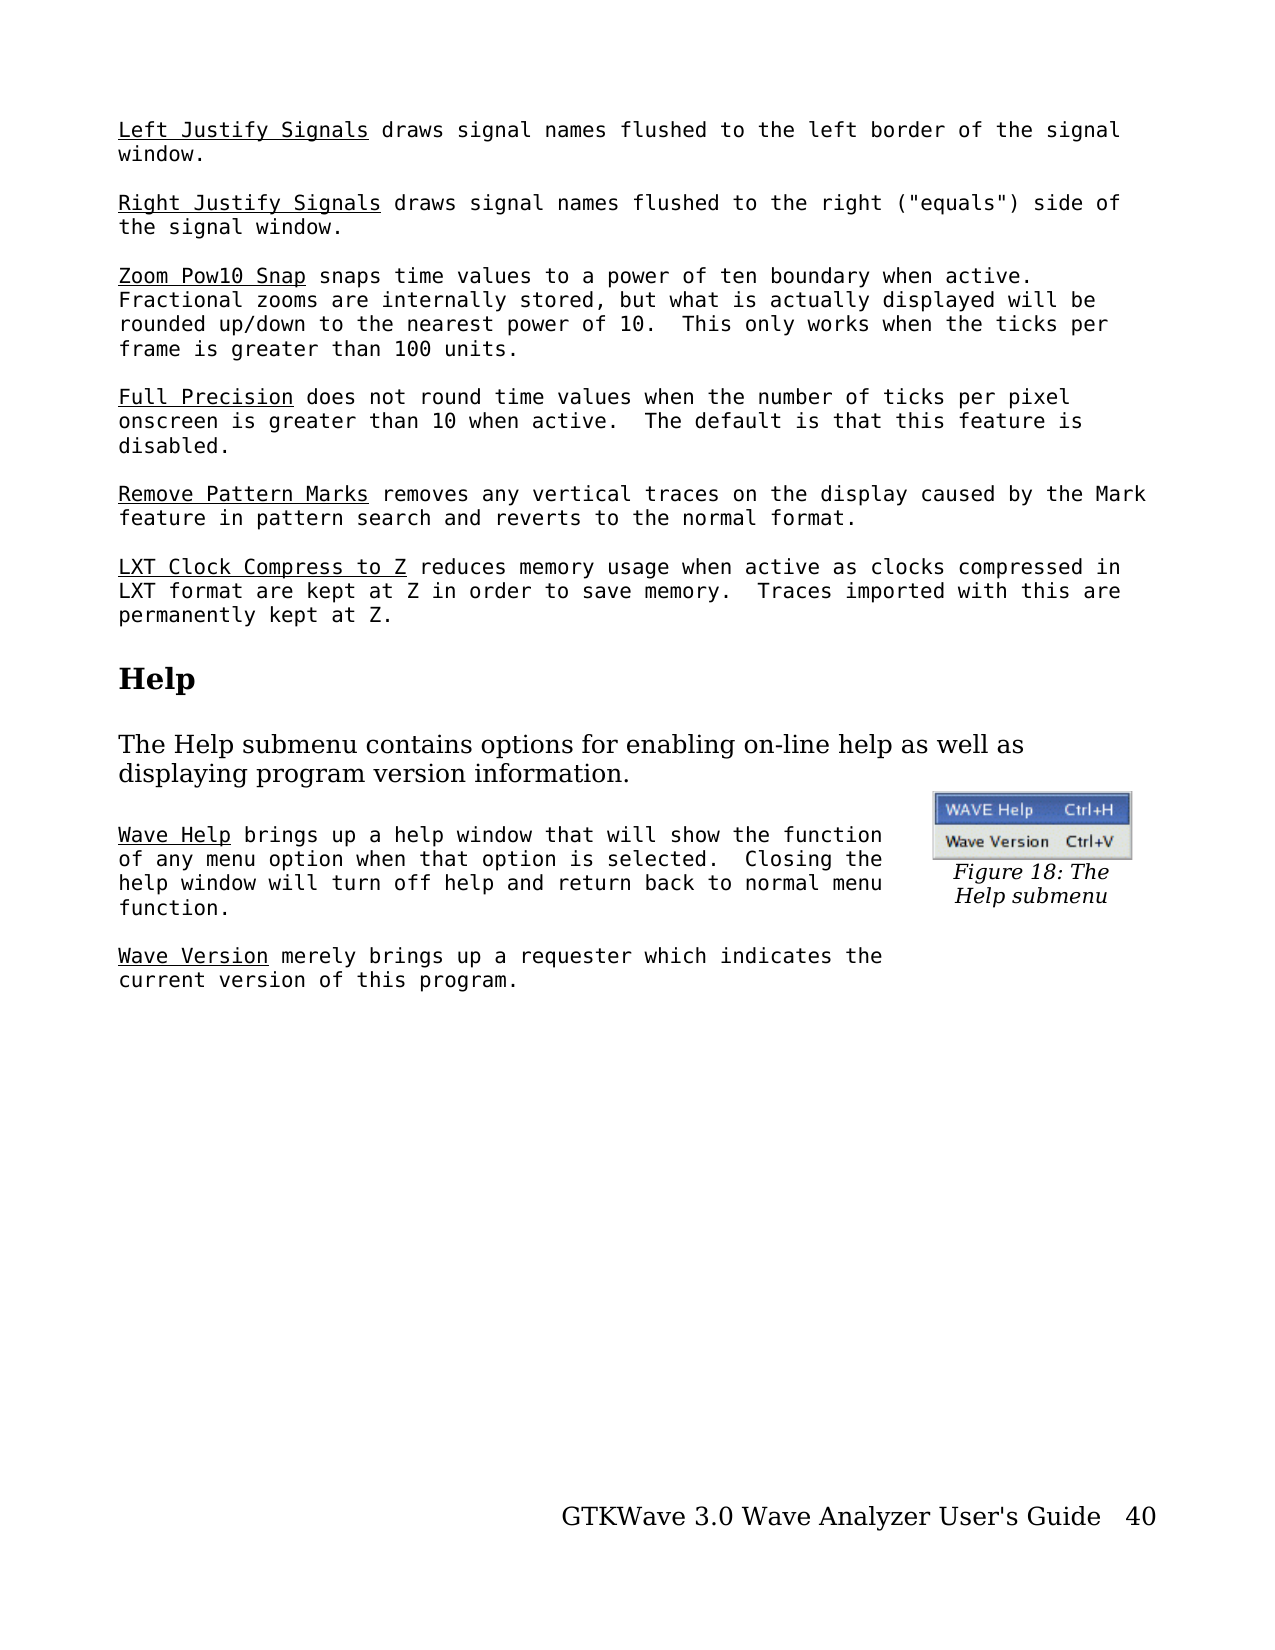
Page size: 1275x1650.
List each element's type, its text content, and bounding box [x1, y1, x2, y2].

text Left Justify Signals draws signal names flushed to the left border of the signal window. [118, 118, 1157, 167]
text The Help submenu contains options for enabling on-line help as well as displaying program version information. [118, 730, 1157, 937]
text Full Precision does not round time values when the number of ticks per pixel onscreen is greater than 10 when active. The default is that this feature is disabled. [118, 385, 1157, 458]
text Help [118, 662, 1157, 696]
text Wave Help brings up a help window that will show the function of any menu option when that option is selected. Closing the help window will turn off help and return back to normal menu function. [118, 823, 927, 920]
text Right Justify Signals draws signal names flushed to the right ("equals") side of the signal window. [118, 191, 1157, 239]
picture [932, 791, 1133, 860]
text Zoom Pow10 Snap snaps time values to a power of ten boundary when active. Fractional zooms are internally stored, but what is actually displayed will be rounded up/down to the nearest power of 10. This only works when the ticks per frame is greater than 100 units. [118, 264, 1157, 361]
text Figure 18: The Help submenu [932, 860, 1132, 908]
text LXT Clock Compress to Z reduces memory usage when active as clocks compressed in LXT format are kept at Z in order to save memory. Traces imported with this are permanently kept at Z. [118, 555, 1157, 628]
text Remove Pattern Marks removes any vertical traces on the display caused by the Mark feature in pattern search and reverts to the normal format. [118, 482, 1157, 531]
text Wave Version merely brings up a requester which indicates the current version of this program. [118, 944, 1157, 993]
